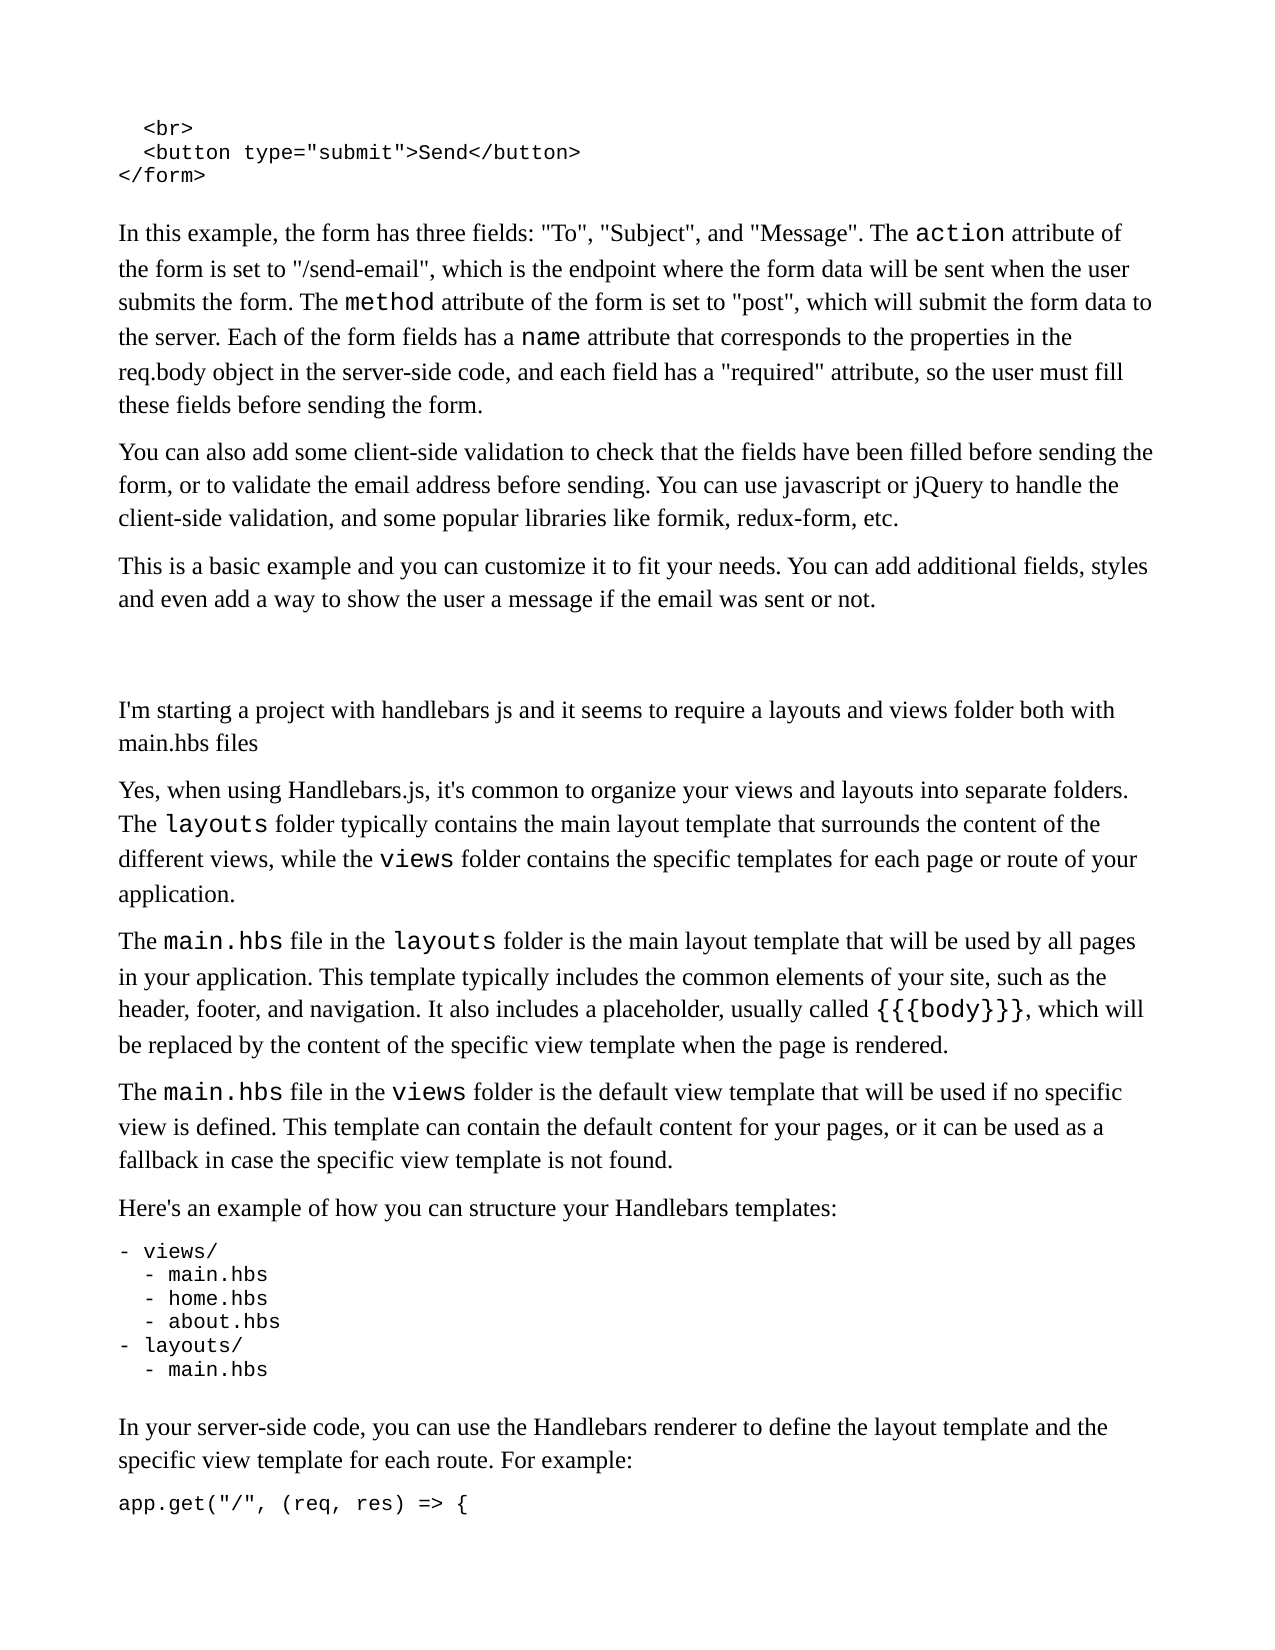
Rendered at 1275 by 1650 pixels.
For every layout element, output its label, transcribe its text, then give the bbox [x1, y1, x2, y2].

text </form> [118, 165, 1157, 189]
text I'm starting a project with handlebars js and it seems to require a layouts and views folder both with main.hbs files [118, 695, 1157, 757]
text The main.hbs file in the layouts folder is the main layout template that will be used by all pages in your application. This template typically includes the common elements of your site, such as the header, footer, and navigation. It also includes a placeholder, usually called {{{body}}}, which will be replaced by the content of the specific view template when the page is rendered. [118, 926, 1157, 1058]
text - about.hbs [118, 1312, 1157, 1335]
text - main.hbs [118, 1264, 1157, 1288]
text Here's an example of how you can structure your Handlebars templates: [118, 1193, 1157, 1222]
text <button type="submit">Send</button> [118, 142, 1157, 165]
text The main.hbs file in the views folder is the default view template that will be used if no specific view is defined. This template can contain the default content for your pages, or it can be used as a fallback in case the specific view template is not found. [118, 1077, 1157, 1174]
text app.get("/", (req, res) => { [118, 1493, 1157, 1516]
text Yes, when using Handlebars.js, it's common to organize your views and layouts into separate folders. The layouts folder typically contains the main layout template that surrounds the content of the different views, while the views folder contains the specific templates for each page or route of your application. [118, 776, 1157, 908]
text In this example, the form has three fields: "To", "Subject", and "Message". The action attribute of the form is set to "/send-email", which is the endpoint where the form data will be sent when the user submits the form. The method attribute of the form is set to "post", which will submit the form data to the server. Each of the form fields has a name attribute that corresponds to the properties in the req.body object in the server-side code, and each field has a "required" attribute, so the user must fill these fields before sending the form. [118, 218, 1157, 419]
text - home.hbs [118, 1288, 1157, 1312]
text - layouts/ [118, 1335, 1157, 1359]
text You can also add some client-side validation to check that the fields have been filled before sending the form, or to validate the email address before sending. You can use javascript or jQuery to handle the client-side validation, and some popular libraries like formik, redux-form, etc. [118, 437, 1157, 532]
text <br> [118, 118, 1157, 142]
text - views/ [118, 1241, 1157, 1264]
text - main.hbs [118, 1359, 1157, 1382]
text In your server-side code, you can use the Handlebars renderer to define the layout template and the specific view template for each route. For example: [118, 1412, 1157, 1474]
text This is a basic example and you can customize it to fit your needs. You can add additional fields, styles and even add a way to show the user a message if the email was sent or not. [118, 551, 1157, 613]
